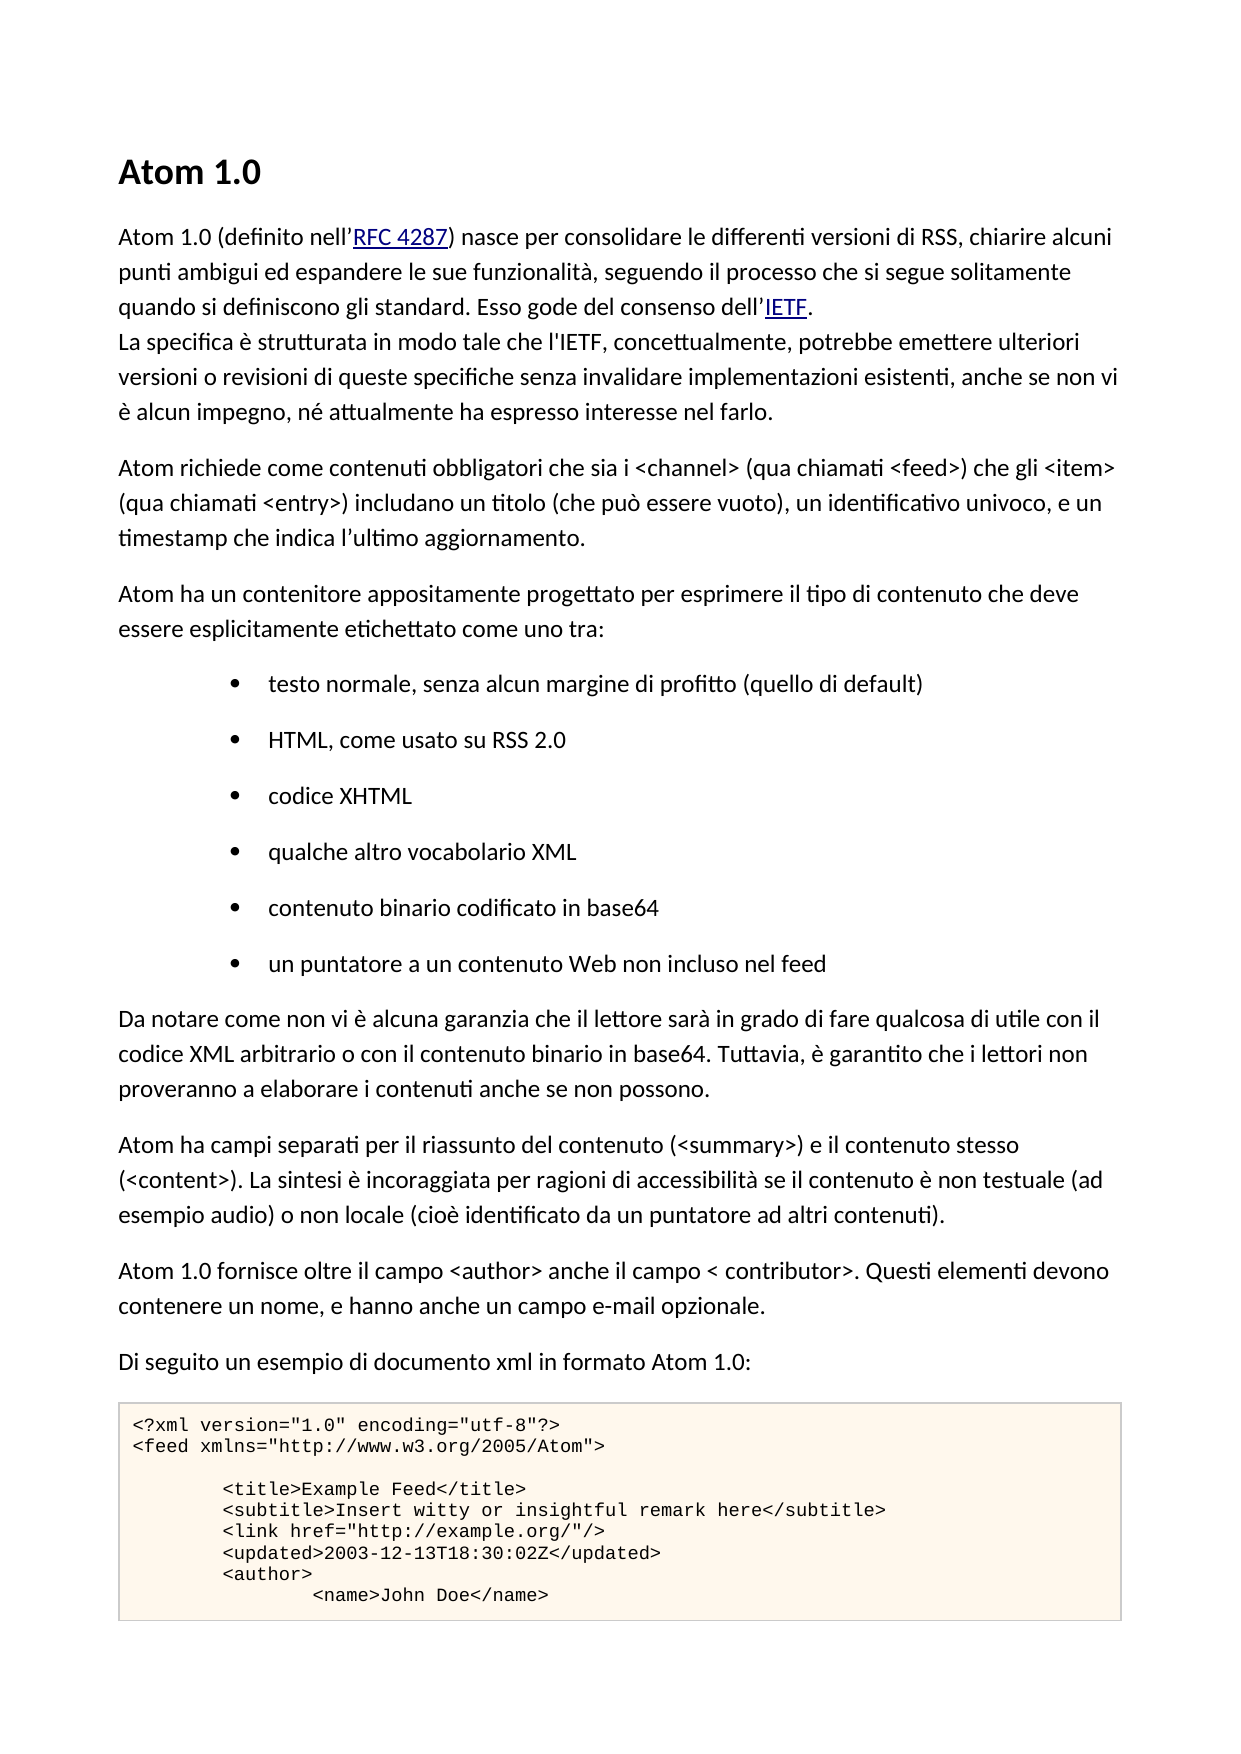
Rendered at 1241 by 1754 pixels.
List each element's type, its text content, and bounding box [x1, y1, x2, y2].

text <?xml version="1.0" encoding="utf-8"?> [120, 1404, 1120, 1423]
list contenuto binario codificato in base64 [231, 892, 1122, 922]
text <subtitle>Insert witty or insightful remark here</subtitle> [120, 1487, 1120, 1508]
text Atom 1.0 [118, 148, 1122, 193]
text <author> [120, 1551, 1120, 1572]
list qualche altro vocabolario XML [231, 836, 1122, 867]
text Atom ha campi separati per il riassunto del contenuto (<summary>) e il contenuto stesso (<content>). La sintesi è incoraggiata per ragioni di accessibilità se il contenuto è non testuale (ad esempio audio) o non locale (cioè identificato da un puntatore ad altri contenuti). [118, 1129, 1122, 1230]
text Atom 1.0 (definito nell’RFC 4287) nasce per consolidare le differenti versioni di RSS, chiarire alcuni punti ambigui ed espandere le sue funzionalità, seguendo il processo che si segue solitamente quando si definiscono gli standard. Esso gode del consenso dell’IETF. La specifica è strutturata in modo tale che l'IETF, concettualmente, potrebbe emettere ulteriori versioni o revisioni di queste specifiche senza invalidare implementazioni esistenti, anche se non vi è alcun impegno, né attualmente ha espresso interesse nel farlo. [118, 221, 1122, 427]
text <name>John Doe</name> [120, 1572, 1120, 1620]
text Atom richiede come contenuti obbligatori che sia i <channel> (qua chiamati <feed>) che gli <item> (qua chiamati <entry>) includano un titolo (che può essere vuoto), un identificativo univoco, e un timestamp che indica l’ultimo aggiornamento. [118, 452, 1122, 552]
list testo normale, senza alcun margine di profitto (quello di default) [231, 669, 1122, 699]
text Atom 1.0 fornisce oltre il campo <author> anche il campo < contributor>. Questi elementi devono contenere un nome, e hanno anche un campo e-mail opzionale. [118, 1255, 1122, 1321]
text <feed xmlns="http://www.w3.org/2005/Atom"> [120, 1423, 1120, 1444]
text Da notare come non vi è alcuna garanzia che il lettore sarà in grado di fare qualcosa di utile con il codice XML arbitrario o con il contenuto binario in base64. Tuttavia, è garantito che i lettori non proveranno a elaborare i contenuti anche se non possono. [118, 1004, 1122, 1104]
text <updated>2003-12-13T18:30:02Z</updated> [120, 1529, 1120, 1551]
list HTML, come usato su RSS 2.0 [231, 724, 1122, 755]
text <title>Example Feed</title> [120, 1466, 1120, 1487]
text Atom ha un contenitore appositamente progettato per esprimere il tipo di contenuto che deve essere esplicitamente etichettato come uno tra: [118, 578, 1122, 643]
text Di seguito un esempio di documento xml in formato Atom 1.0: [118, 1346, 1122, 1377]
list un puntatore a un contenuto Web non incluso nel feed [231, 948, 1122, 978]
text <link href="http://example.org/"/> [120, 1508, 1120, 1529]
list codice XHTML [231, 780, 1122, 811]
